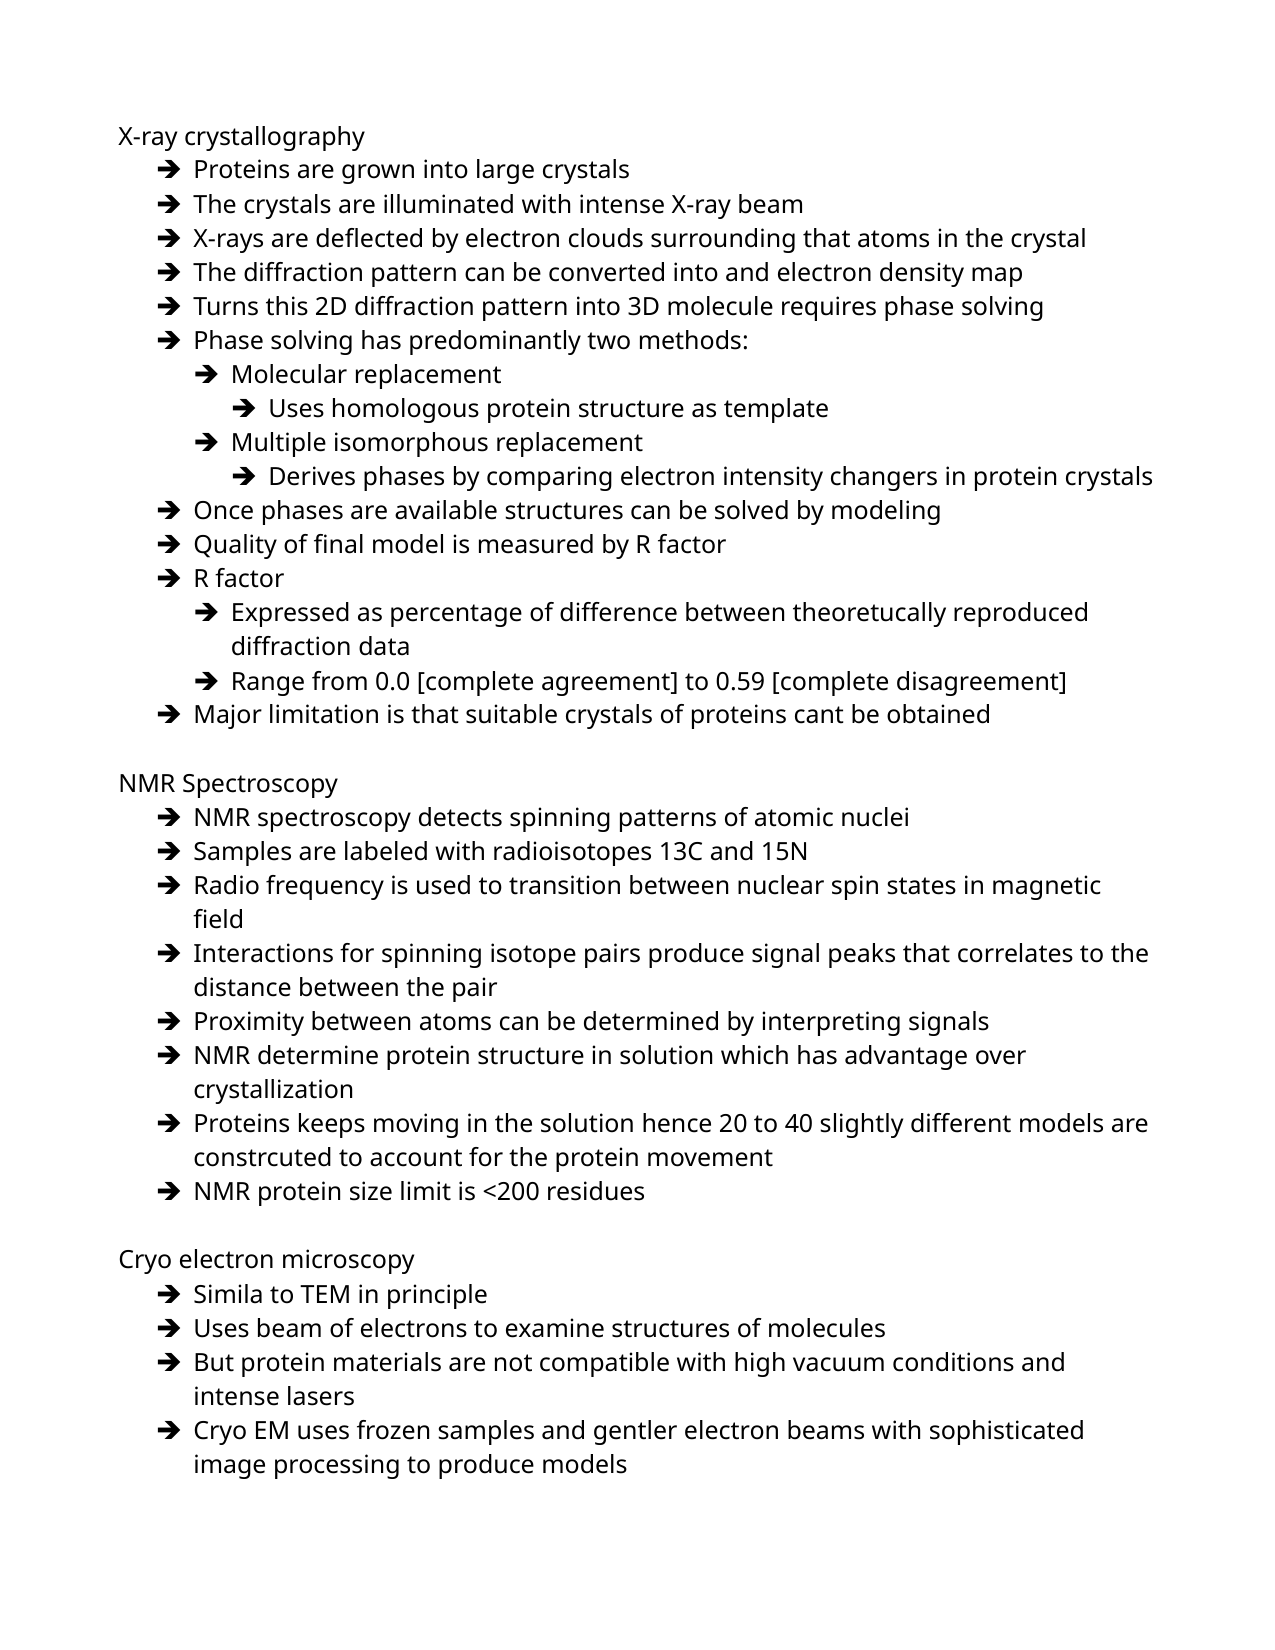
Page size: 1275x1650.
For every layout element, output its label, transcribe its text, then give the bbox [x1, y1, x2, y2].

list Proteins keeps moving in the solution hence 20 to 40 slightly different models are constrcuted to account for the protein movement [156, 1106, 1157, 1174]
list Interactions for spinning isotope pairs produce signal peaks that correlates to the distance between the pair [156, 936, 1157, 1004]
list Proximity between atoms can be determined by interpreting signals [156, 1004, 1157, 1038]
list Once phases are available structures can be solved by modeling [156, 493, 1157, 527]
text X-ray crystallography [118, 118, 1157, 152]
list R factor [156, 561, 1157, 595]
list NMR determine protein structure in solution which has advantage over crystallization [156, 1038, 1157, 1106]
list Uses homologous protein structure as template [231, 391, 1157, 425]
list The crystals are illuminated with intense X-ray beam [156, 186, 1157, 220]
list But protein materials are not compatible with high vacuum conditions and intense lasers [156, 1344, 1157, 1412]
list Major limitation is that suitable crystals of proteins cant be obtained [156, 697, 1157, 731]
list Quality of final model is measured by R factor [156, 527, 1157, 561]
list Derives phases by comparing electron intensity changers in protein crystals [231, 459, 1157, 493]
text Cryo electron microscopy [118, 1242, 1157, 1276]
list Range from 0.0 [complete agreement] to 0.59 [complete disagreement] [193, 663, 1157, 697]
list Multiple isomorphous replacement [193, 425, 1157, 459]
list NMR protein size limit is <200 residues [156, 1174, 1157, 1208]
list Turns this 2D diffraction pattern into 3D molecule requires phase solving [156, 288, 1157, 322]
list X-rays are deflected by electron clouds surrounding that atoms in the crystal [156, 220, 1157, 254]
list Phase solving has predominantly two methods: [156, 322, 1157, 357]
list Expressed as percentage of difference between theoretucally reproduced diffraction data [193, 595, 1157, 663]
list Samples are labeled with radioisotopes 13C and 15N [156, 833, 1157, 867]
list Proteins are grown into large crystals [156, 152, 1157, 186]
list Simila to TEM in principle [156, 1276, 1157, 1310]
text NMR Spectroscopy [118, 765, 1157, 799]
list Uses beam of electrons to examine structures of molecules [156, 1310, 1157, 1344]
list Cryo EM uses frozen samples and gentler electron beams with sophisticated image processing to produce models [156, 1412, 1157, 1481]
list Radio frequency is used to transition between nuclear spin states in magnetic field [156, 867, 1157, 936]
list Molecular replacement [193, 357, 1157, 391]
list NMR spectroscopy detects spinning patterns of atomic nuclei [156, 799, 1157, 833]
list The diffraction pattern can be converted into and electron density map [156, 254, 1157, 288]
